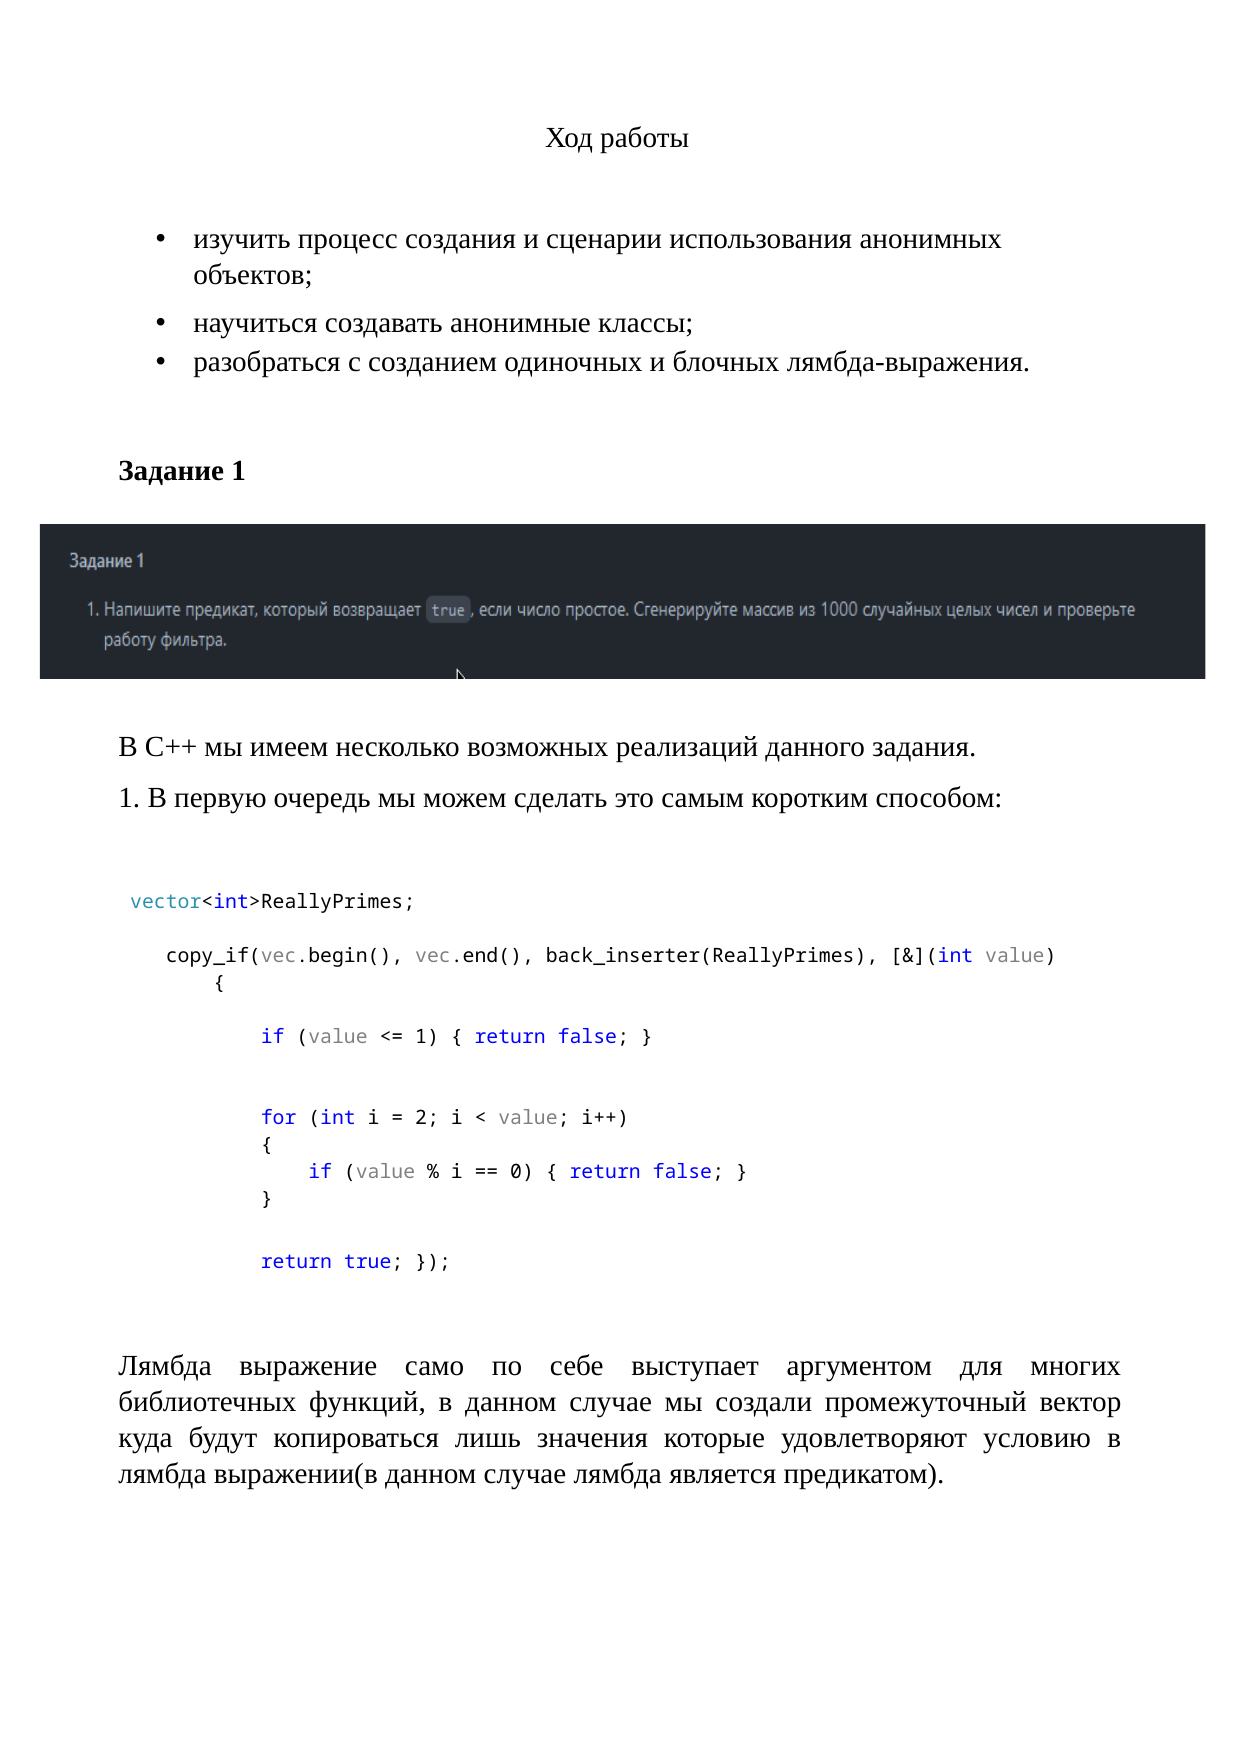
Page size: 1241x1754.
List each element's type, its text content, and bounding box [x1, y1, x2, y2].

list разобраться с созданием одиночных и блочных лямбда-выражения. [156, 344, 1122, 378]
text for (int i = 2; i < value; i++) [118, 1103, 1122, 1130]
text Ход работы [118, 118, 1122, 154]
text if (value <= 1) { return false; } [118, 1022, 1122, 1049]
text } [118, 1184, 1122, 1211]
text if (value % i == 0) { return false; } [118, 1157, 1122, 1184]
list научиться создавать анонимные классы; [156, 306, 1122, 339]
text 1. В первую очередь мы можем сделать это самым коротким способом: [118, 777, 1122, 813]
text { [118, 1130, 1122, 1157]
text return true; }); [118, 1238, 1122, 1274]
text В С++ мы имеем несколько возможных реализаций данного задания. [118, 727, 1122, 763]
text Лямбда выражение само по себе выступает аргументом для многих библиотечных функций, в данном случае мы создали промежуточный вектор куда будут копироваться лишь значения которые удовлетворяют условию в лямбда выражении(в данном случае лямбда является предикатом). [118, 1346, 1122, 1490]
picture [39, 524, 1206, 679]
list изучить процесс создания и сценарии использования анонимных объектов; [156, 219, 1122, 291]
list Задание 1 [118, 451, 1122, 487]
text { [118, 968, 1122, 995]
text vector<int>ReallyPrimes; [118, 878, 1122, 914]
text copy_if(vec.begin(), vec.end(), back_inserter(ReallyPrimes), [&](int value) [118, 941, 1122, 968]
